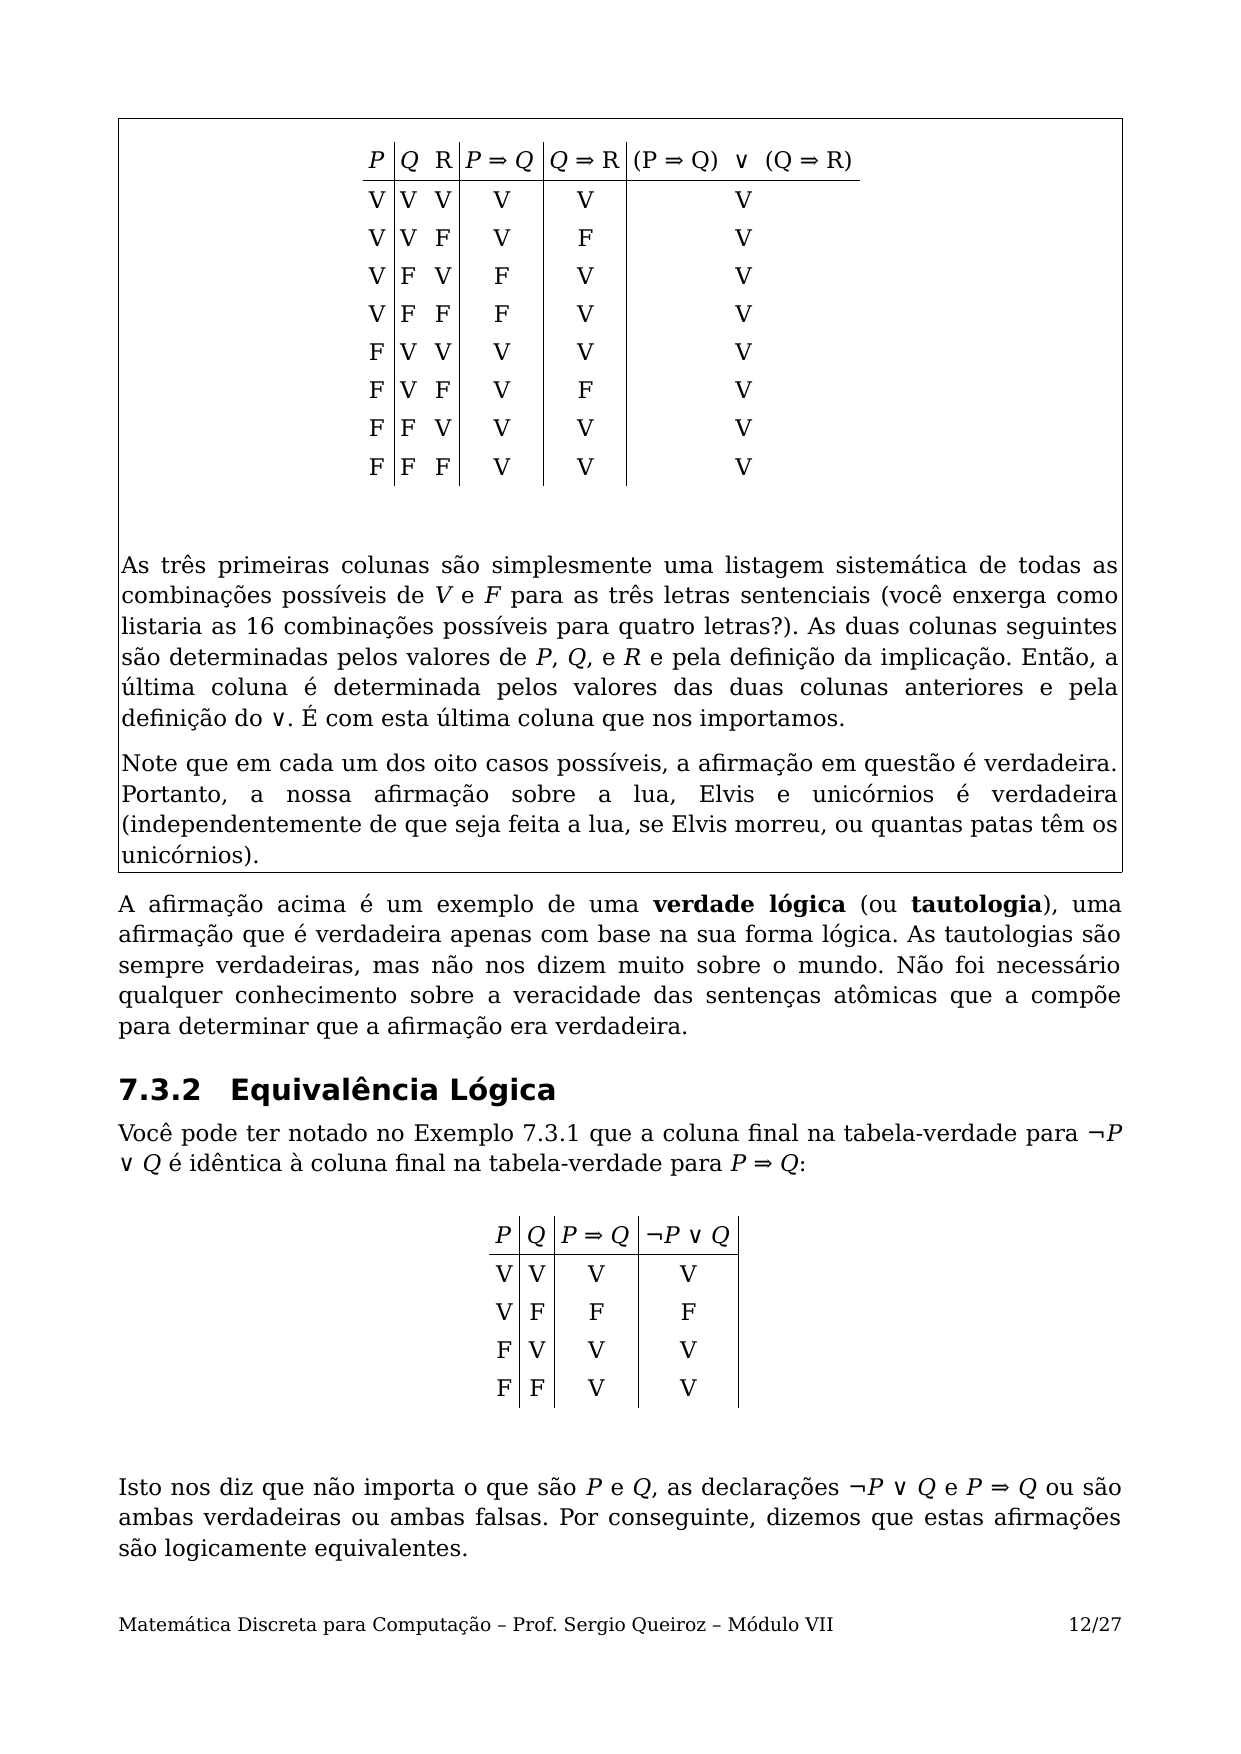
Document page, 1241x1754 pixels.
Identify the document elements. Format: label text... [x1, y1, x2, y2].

table_cell F [555, 1294, 638, 1332]
table_header Q ⇒ R [544, 142, 626, 180]
table_cell F [429, 372, 459, 410]
table_header (P ⇒ Q) ∨ (Q ⇒ R) [627, 142, 860, 180]
table_cell V [627, 181, 860, 219]
table_cell V [460, 410, 543, 448]
table_header Q [520, 1216, 554, 1254]
table_cell V [489, 1294, 519, 1332]
table_header P [489, 1216, 519, 1254]
table_cell V [555, 1332, 638, 1370]
table_cell V [460, 181, 543, 219]
table_cell V [544, 334, 626, 372]
table_header P ⇒ Q [460, 142, 543, 180]
text As três primeiras colunas são simplesmente uma listagem sistemática de todas as combinações possíveis de V e F para as três letras sentenciais (você enxerga como listaria as 16 combinações possíveis para quatro letras?). As duas colunas seguintes são determinadas pelos valores de P, Q, e R e pela definição da implicação. Então, a última coluna é determinada pelos valores das duas colunas anteriores e pela definição do ∨. É com esta última coluna que nos importamos. [119, 549, 1122, 732]
table_cell V [627, 410, 860, 448]
table_cell F [544, 219, 626, 257]
table_cell F [395, 295, 429, 333]
table_cell V [363, 219, 394, 257]
text Note que em cada um dos oito casos possíveis, a afirmação em questão é verdadeira. Portanto, a nossa afirmação sobre a lua, Elvis e unicórnios é verdadeira (independentemente de que seja feita a lua, se Elvis morreu, ou quantas patas têm os unicórnios). [119, 747, 1122, 872]
table_cell V [395, 372, 429, 410]
table_cell F [520, 1294, 554, 1332]
table_cell F [395, 257, 429, 295]
table_cell V [429, 181, 459, 219]
table_cell V [627, 295, 860, 333]
table_cell F [363, 410, 394, 448]
table_header P ⇒ Q [555, 1216, 638, 1254]
table_cell V [627, 372, 860, 410]
table_cell V [555, 1370, 638, 1408]
table_cell V [363, 181, 394, 219]
table_cell V [460, 334, 543, 372]
table_cell V [544, 295, 626, 333]
text A afirmação acima é um exemplo de uma verdade lógica (ou tautologia), uma afirmação que é verdadeira apenas com base na sua forma lógica. As tautologias são sempre verdadeiras, mas não nos dizem muito sobre o mundo. Não foi necessário qualquer conhecimento sobre a veracidade das sentenças atômicas que a compõe para determinar que a afirmação era verdadeira. [118, 890, 1122, 1040]
table_cell V [639, 1370, 738, 1408]
table_cell F [460, 295, 543, 333]
table_cell V [544, 448, 626, 486]
table_cell F [395, 410, 429, 448]
table_header P [363, 142, 394, 180]
table_cell V [363, 295, 394, 333]
table_cell V [429, 257, 459, 295]
table_cell V [395, 181, 429, 219]
table_cell F [460, 257, 543, 295]
table_cell F [489, 1370, 519, 1408]
table_cell V [395, 334, 429, 372]
table_cell V [429, 410, 459, 448]
table_cell F [520, 1370, 554, 1408]
table_cell V [627, 334, 860, 372]
table_cell V [520, 1332, 554, 1370]
table_cell V [460, 448, 543, 486]
table_cell V [429, 334, 459, 372]
table_cell V [627, 448, 860, 486]
table_cell V [544, 181, 626, 219]
table_header Q [395, 142, 429, 180]
table_header R [429, 142, 459, 180]
table_cell F [429, 219, 459, 257]
table_cell F [489, 1332, 519, 1370]
text Você pode ter notado no Exemplo 7.3.1 que a coluna final na tabela-verdade para ¬P ∨ Q é idêntica à coluna final na tabela-verdade para P ⇒ Q: [118, 1120, 1122, 1177]
table_cell F [363, 334, 394, 372]
subtitle Equivalência Lógica [118, 1073, 1122, 1107]
table_cell V [639, 1332, 738, 1370]
table_cell F [363, 448, 394, 486]
text Isto nos diz que não importa o que são P e Q, as declarações ¬P ∨ Q e P ⇒ Q ou são ambas verdadeiras ou ambas falsas. Por conseguinte, dizemos que estas afirmações são logicamente equivalentes. [118, 1474, 1122, 1562]
table_cell V [460, 219, 543, 257]
table_cell F [429, 448, 459, 486]
table_cell V [627, 219, 860, 257]
table_cell F [363, 372, 394, 410]
table_cell F [544, 372, 626, 410]
table_cell V [544, 410, 626, 448]
table_header ¬P ∨ Q [639, 1216, 738, 1254]
table_cell V [544, 257, 626, 295]
table_cell V [363, 257, 394, 295]
table_cell V [555, 1255, 638, 1293]
table_cell V [639, 1255, 738, 1293]
table_cell F [429, 295, 459, 333]
table_cell V [489, 1255, 519, 1293]
table_cell V [395, 219, 429, 257]
table_cell V [520, 1255, 554, 1293]
table_cell V [460, 372, 543, 410]
table_cell V [627, 257, 860, 295]
table_cell F [395, 448, 429, 486]
table_cell F [639, 1294, 738, 1332]
